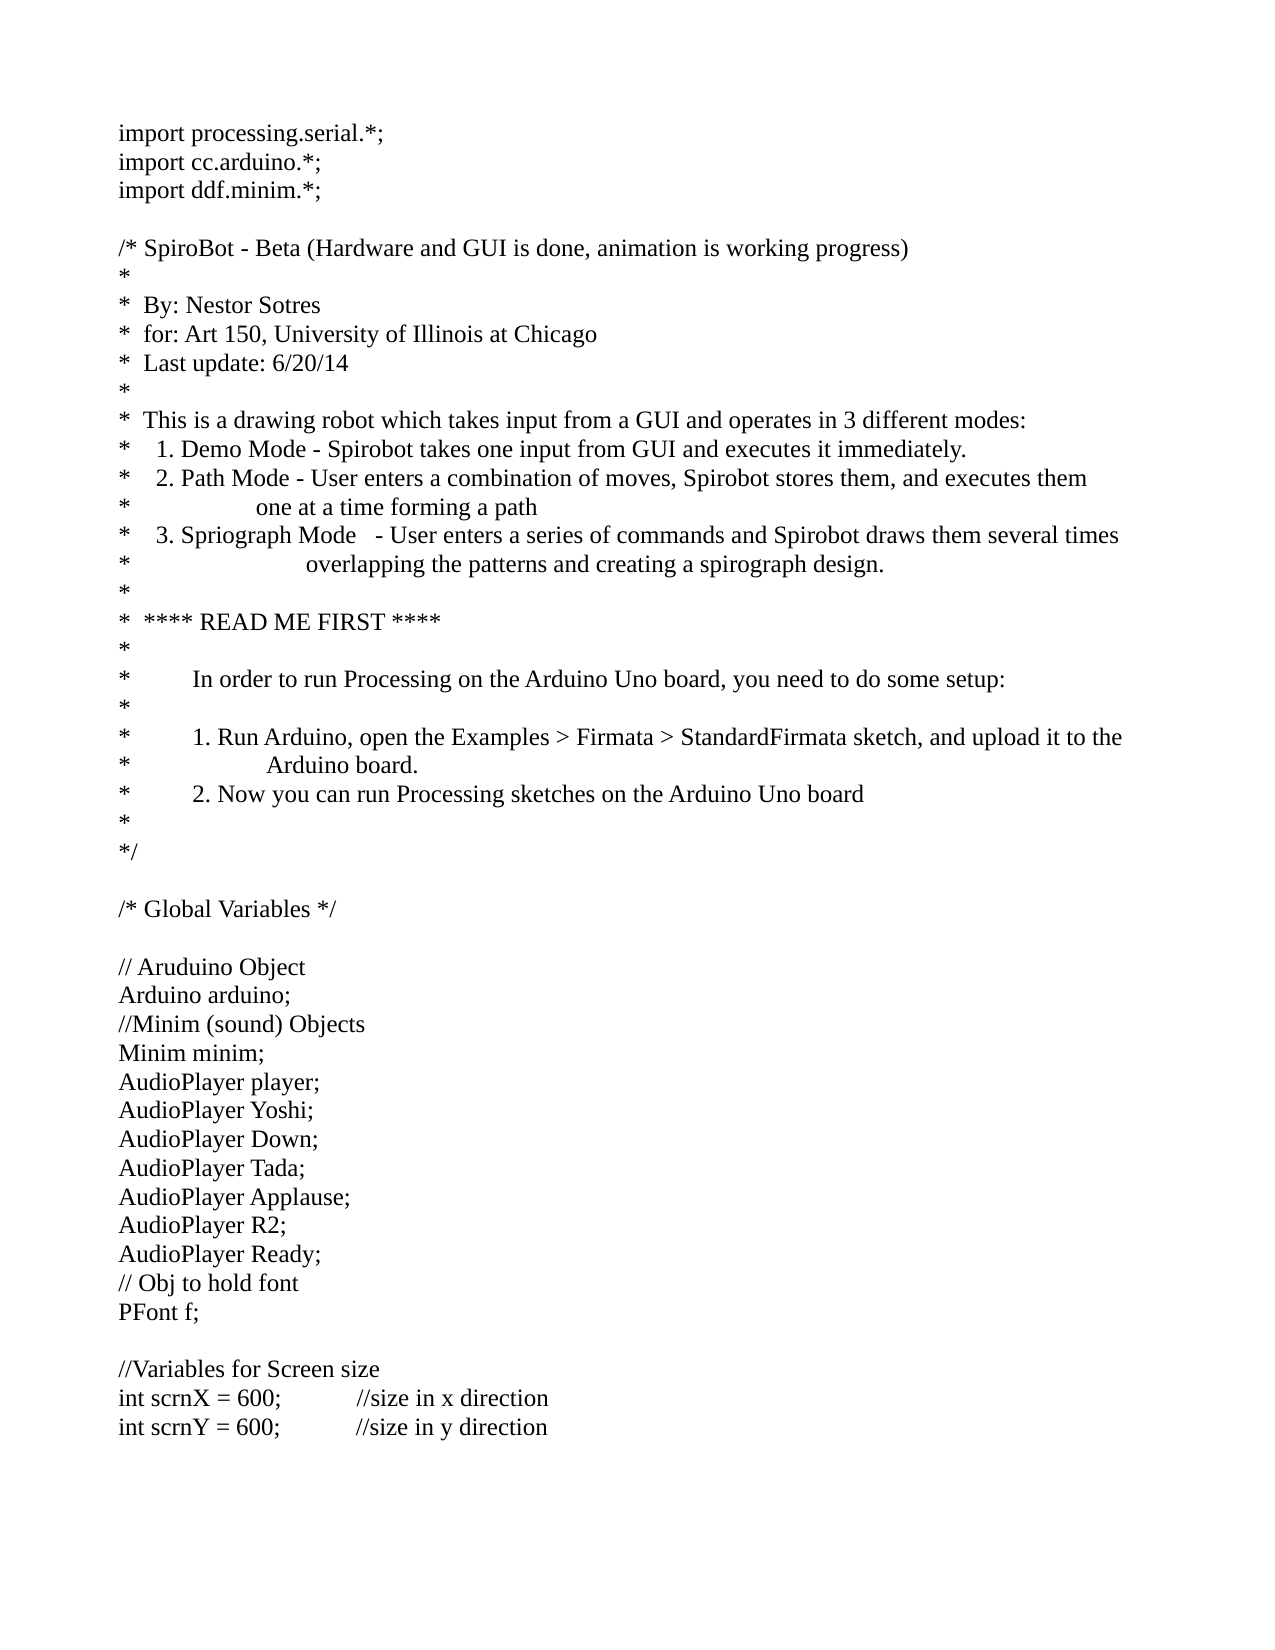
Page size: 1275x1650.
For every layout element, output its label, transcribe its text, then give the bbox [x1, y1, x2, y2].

text * By: Nestor Sotres [118, 291, 1157, 319]
text * one at a time forming a path [118, 492, 1157, 521]
text * 1. Demo Mode - Spirobot takes one input from GUI and executes it immediately. [118, 434, 1157, 463]
text AudioPlayer Down; [118, 1124, 1157, 1153]
text Minim minim; [118, 1038, 1157, 1067]
text * This is a drawing robot which takes input from a GUI and operates in 3 different modes: [118, 406, 1157, 434]
text * **** READ ME FIRST **** [118, 607, 1157, 636]
text AudioPlayer player; [118, 1067, 1157, 1096]
text import ddf.minim.*; [118, 176, 1157, 204]
text AudioPlayer R2; [118, 1211, 1157, 1239]
text /* SpiroBot - Beta (Hardware and GUI is done, animation is working progress) [118, 233, 1157, 262]
text * 2. Now you can run Processing sketches on the Arduino Uno board [118, 779, 1157, 808]
text PFont f; [118, 1297, 1157, 1326]
text int scrnX = 600; //size in x direction [118, 1383, 1157, 1412]
text * [118, 693, 1157, 722]
text AudioPlayer Tada; [118, 1153, 1157, 1182]
text * 3. Spriograph Mode - User enters a series of commands and Spirobot draws them several times [118, 521, 1157, 549]
text * [118, 578, 1157, 607]
text * In order to run Processing on the Arduino Uno board, you need to do some setup: [118, 664, 1157, 693]
text * [118, 808, 1157, 837]
text AudioPlayer Applause; [118, 1182, 1157, 1211]
text AudioPlayer Yoshi; [118, 1096, 1157, 1124]
text * 1. Run Arduino, open the Examples > Firmata > StandardFirmata sketch, and upload it to the [118, 722, 1157, 751]
text * [118, 262, 1157, 291]
text int scrnY = 600; //size in y direction [118, 1412, 1157, 1441]
text */ [118, 837, 1157, 866]
text //Variables for Screen size [118, 1354, 1157, 1383]
text /* Global Variables */ [118, 894, 1157, 923]
text Arduino arduino; [118, 981, 1157, 1009]
text * for: Art 150, University of Illinois at Chicago [118, 319, 1157, 348]
text * [118, 636, 1157, 664]
text * overlapping the patterns and creating a spirograph design. [118, 549, 1157, 578]
text * [118, 377, 1157, 406]
text import cc.arduino.*; [118, 147, 1157, 176]
text * Last update: 6/20/14 [118, 348, 1157, 377]
text * Arduino board. [118, 751, 1157, 779]
text * 2. Path Mode - User enters a combination of moves, Spirobot stores them, and executes them [118, 463, 1157, 492]
text // Aruduino Object [118, 952, 1157, 981]
text //Minim (sound) Objects [118, 1009, 1157, 1038]
text // Obj to hold font [118, 1268, 1157, 1297]
text AudioPlayer Ready; [118, 1239, 1157, 1268]
text import processing.serial.*; [118, 118, 1157, 147]
